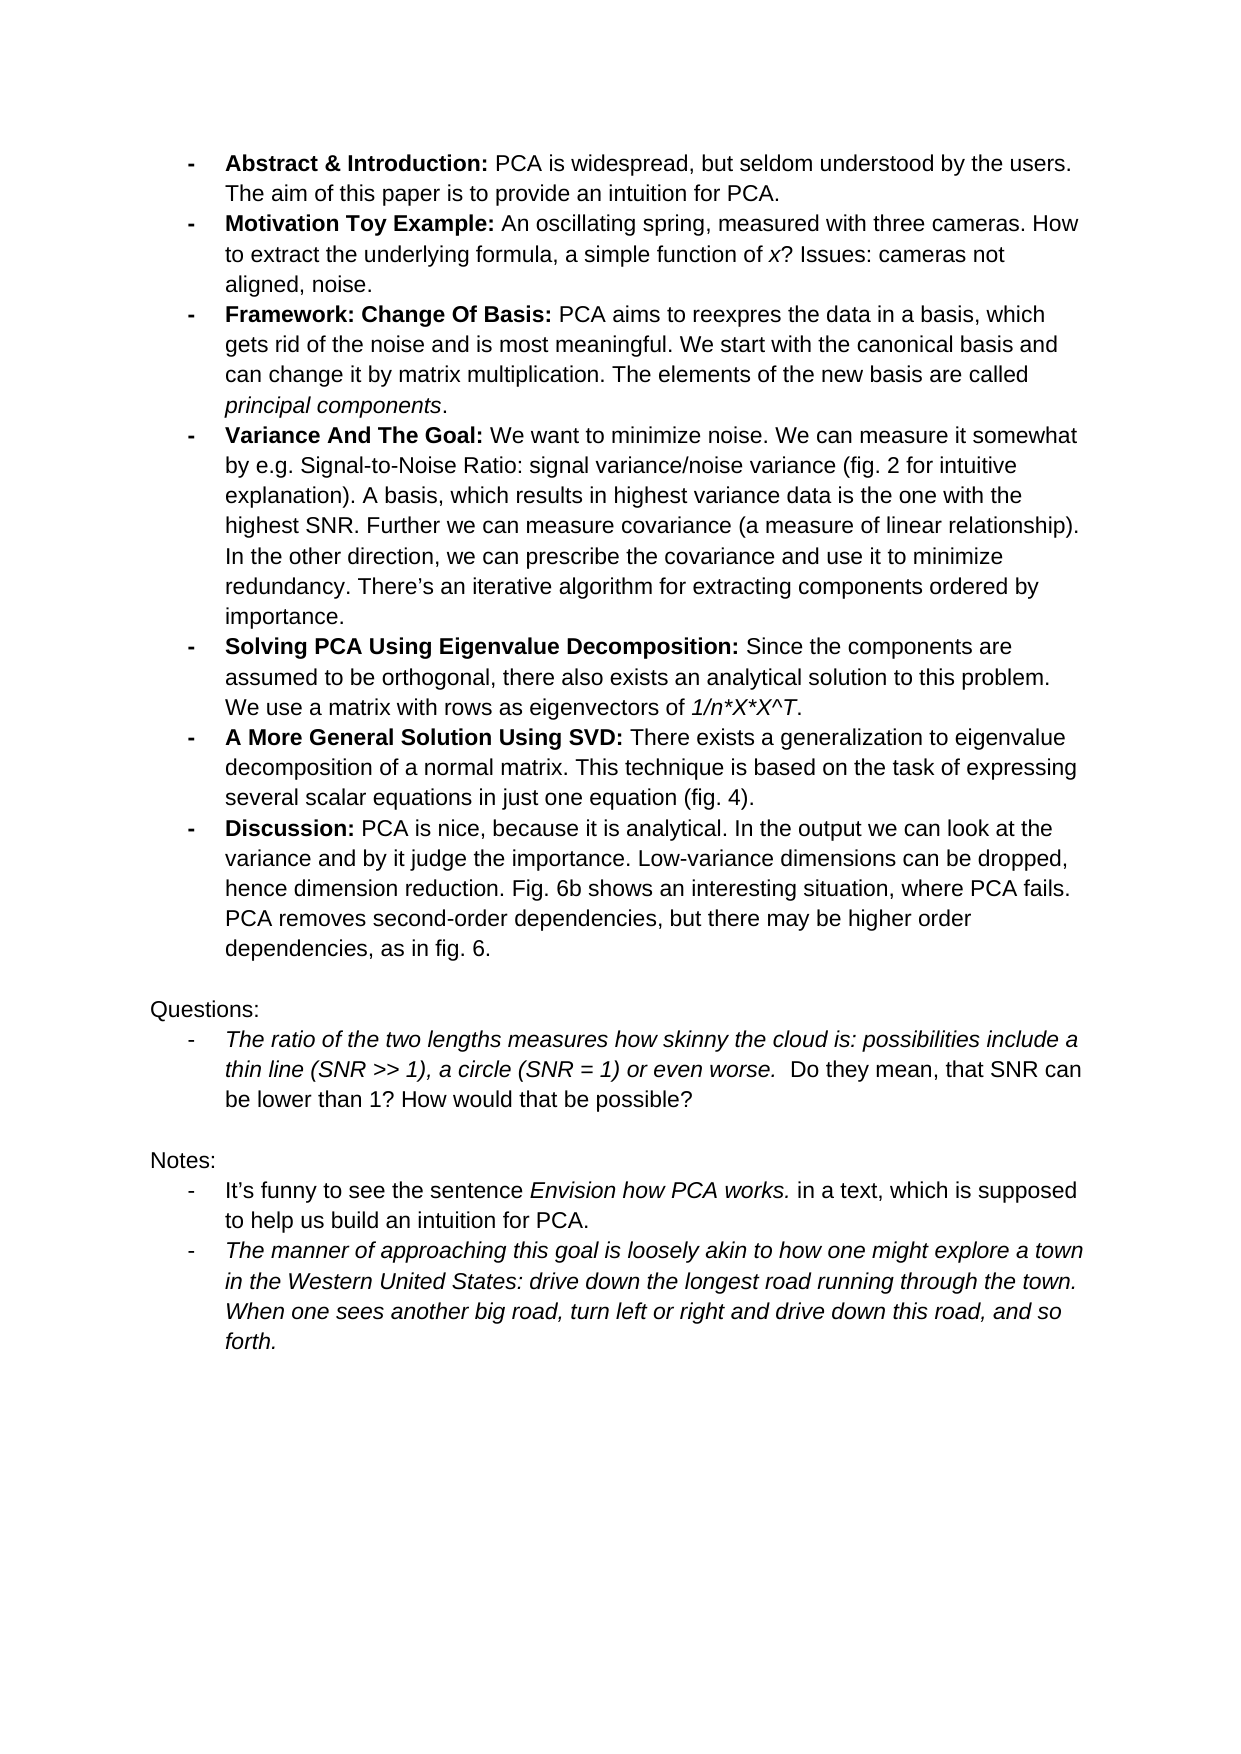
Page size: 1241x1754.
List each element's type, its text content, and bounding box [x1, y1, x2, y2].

list Discussion: PCA is nice, because it is analytical. In the output we can look at the variance and by it judge the importance. Low-variance dimensions can be dropped, hence dimension reduction. Fig. 6b shows an interesting situation, where PCA fails. PCA removes second-order dependencies, but there may be higher order dependencies, as in fig. 6. [187, 814, 1090, 962]
list A More General Solution Using SVD: There exists a generalization to eigenvalue decomposition of a normal matrix. This technique is based on the task of expressing several scalar equations in just one equation (fig. 4). [187, 724, 1090, 811]
list It’s funny to see the sentence Envision how PCA works. in a text, which is supposed to help us build an intuition for PCA. [187, 1177, 1090, 1234]
list Abstract & Introduction: PCA is widespread, but seldom understood by the users. The aim of this paper is to provide an intuition for PCA. [187, 150, 1090, 207]
text Notes: [150, 1147, 1090, 1173]
list Variance And The Goal: We want to minimize noise. We can measure it somewhat by e.g. Signal-to-Noise Ratio: signal variance/noise variance (fig. 2 for intuitive explanation). A basis, which results in highest variance data is the one with the highest SNR. Further we can measure covariance (a measure of linear relationship). In the other direction, we can prescribe the covariance and use it to minimize redundancy. There’s an iterative algorithm for extracting components ordered by importance. [187, 422, 1090, 629]
list The ratio of the two lengths measures how skinny the cloud is: possibilities include a thin line (SNR >> 1), a circle (SNR = 1) or even worse. Do they mean, that SNR can be lower than 1? How would that be possible? [187, 1026, 1090, 1113]
list The manner of approaching this goal is loosely akin to how one might explore a town in the Western United States: drive down the longest road running through the town. When one sees another big road, turn left or right and drive down this road, and so forth. [187, 1237, 1090, 1354]
text Questions: [150, 996, 1090, 1022]
list Framework: Change Of Basis: PCA aims to reexpres the data in a basis, which gets rid of the noise and is most meaningful. We start with the canonical basis and can change it by matrix multiplication. The elements of the new basis are called principal components. [187, 301, 1090, 418]
list Solving PCA Using Eigenvalue Decomposition: Since the components are assumed to be orthogonal, there also exists an analytical solution to this problem. We use a matrix with rows as eigenvectors of 1/n*X*X^T. [187, 633, 1090, 720]
list Motivation Toy Example: An oscillating spring, measured with three cameras. How to extract the underlying formula, a simple function of x? Issues: cameras not aligned, noise. [187, 210, 1090, 297]
